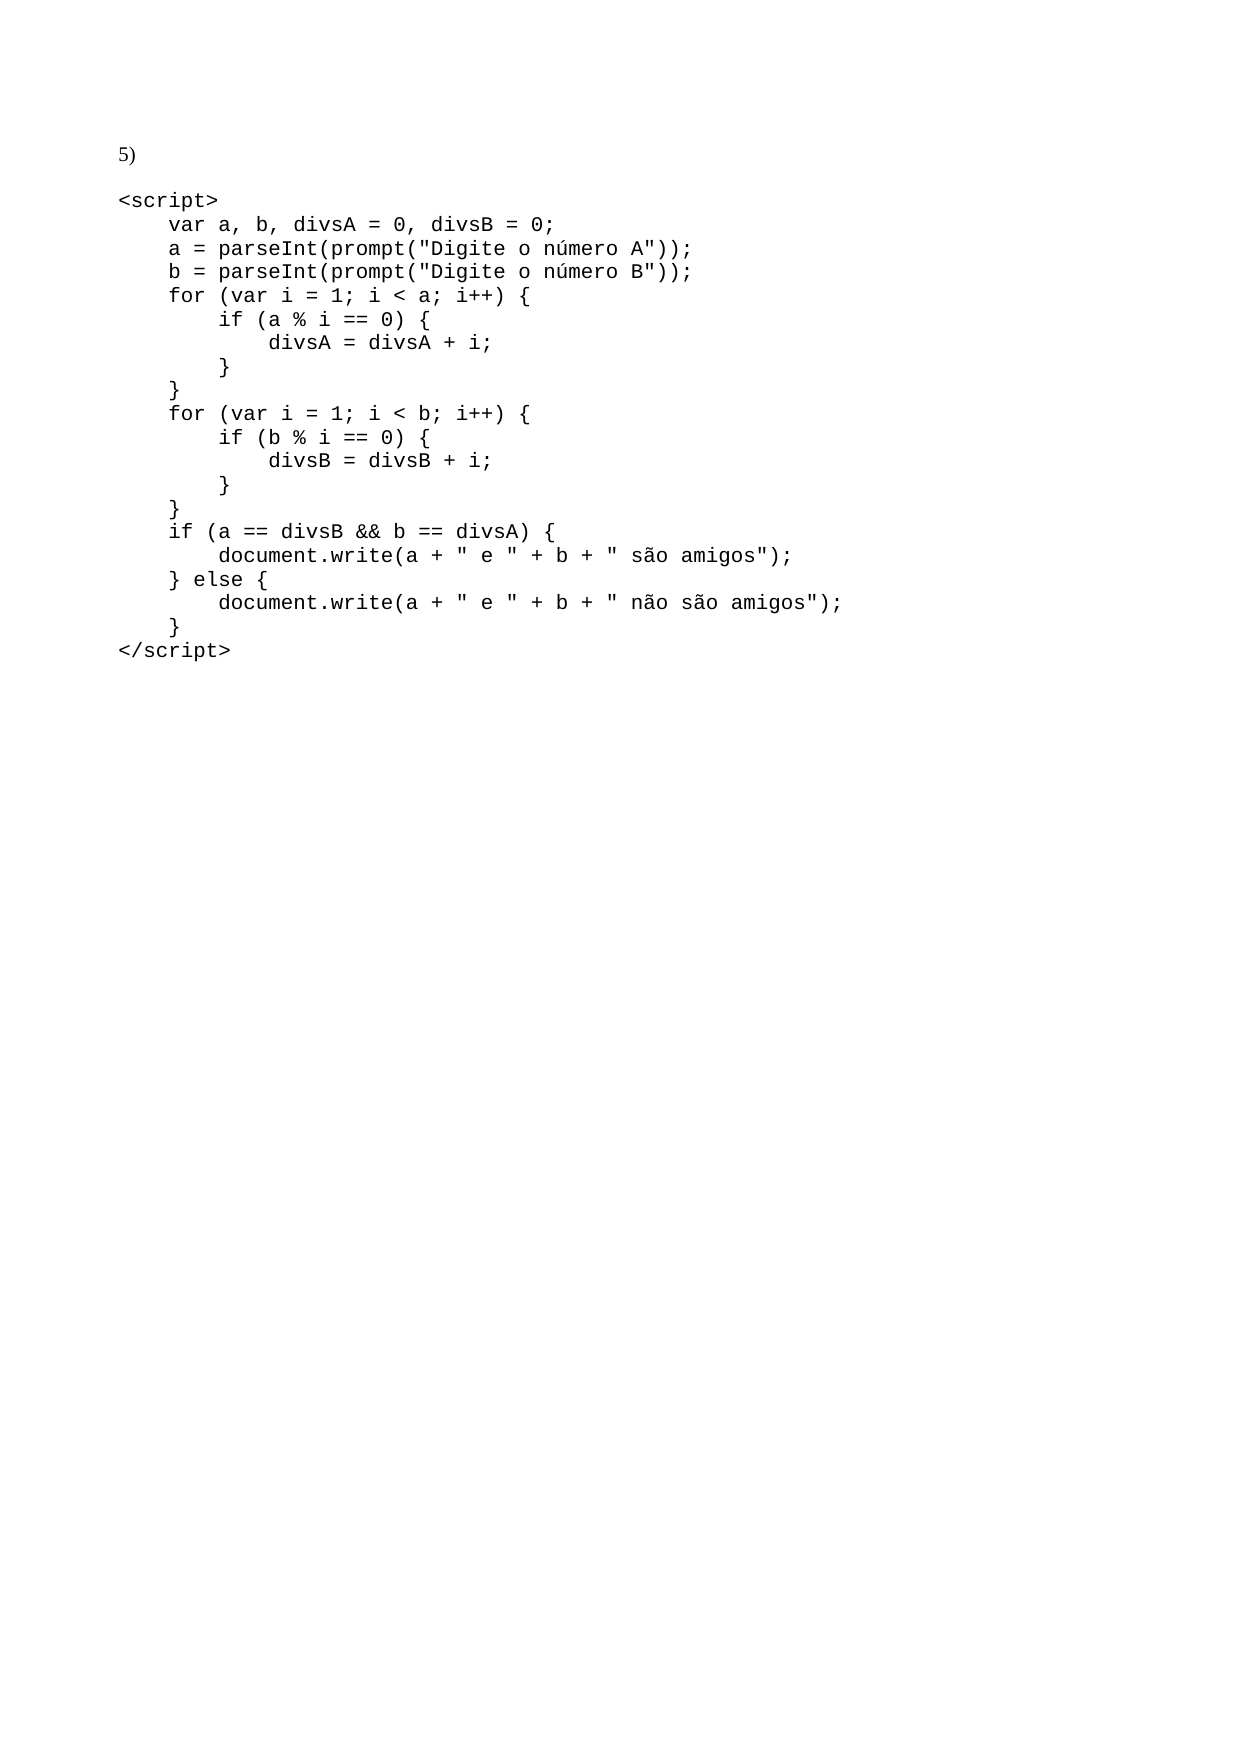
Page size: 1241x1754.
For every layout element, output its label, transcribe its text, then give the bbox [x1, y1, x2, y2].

text } else { [118, 569, 1122, 592]
text if (a % i == 0) { [118, 308, 1122, 332]
text document.write(a + " e " + b + " são amigos"); [118, 545, 1122, 569]
text } [118, 379, 1122, 403]
text for (var i = 1; i < b; i++) { [118, 403, 1122, 427]
text document.write(a + " e " + b + " não são amigos"); [118, 592, 1122, 616]
text } [118, 474, 1122, 498]
text var a, b, divsA = 0, divsB = 0; [118, 214, 1122, 238]
text for (var i = 1; i < a; i++) { [118, 285, 1122, 308]
text } [118, 498, 1122, 521]
text a = parseInt(prompt("Digite o número A")); [118, 238, 1122, 261]
text 5) [118, 142, 1122, 166]
text } [118, 356, 1122, 379]
text b = parseInt(prompt("Digite o número B")); [118, 261, 1122, 285]
text </script> [118, 639, 1122, 663]
text divsA = divsA + i; [118, 332, 1122, 356]
text if (b % i == 0) { [118, 427, 1122, 450]
text if (a == divsB && b == divsA) { [118, 521, 1122, 545]
text <script> [118, 190, 1122, 214]
text } [118, 616, 1122, 639]
text divsB = divsB + i; [118, 450, 1122, 474]
